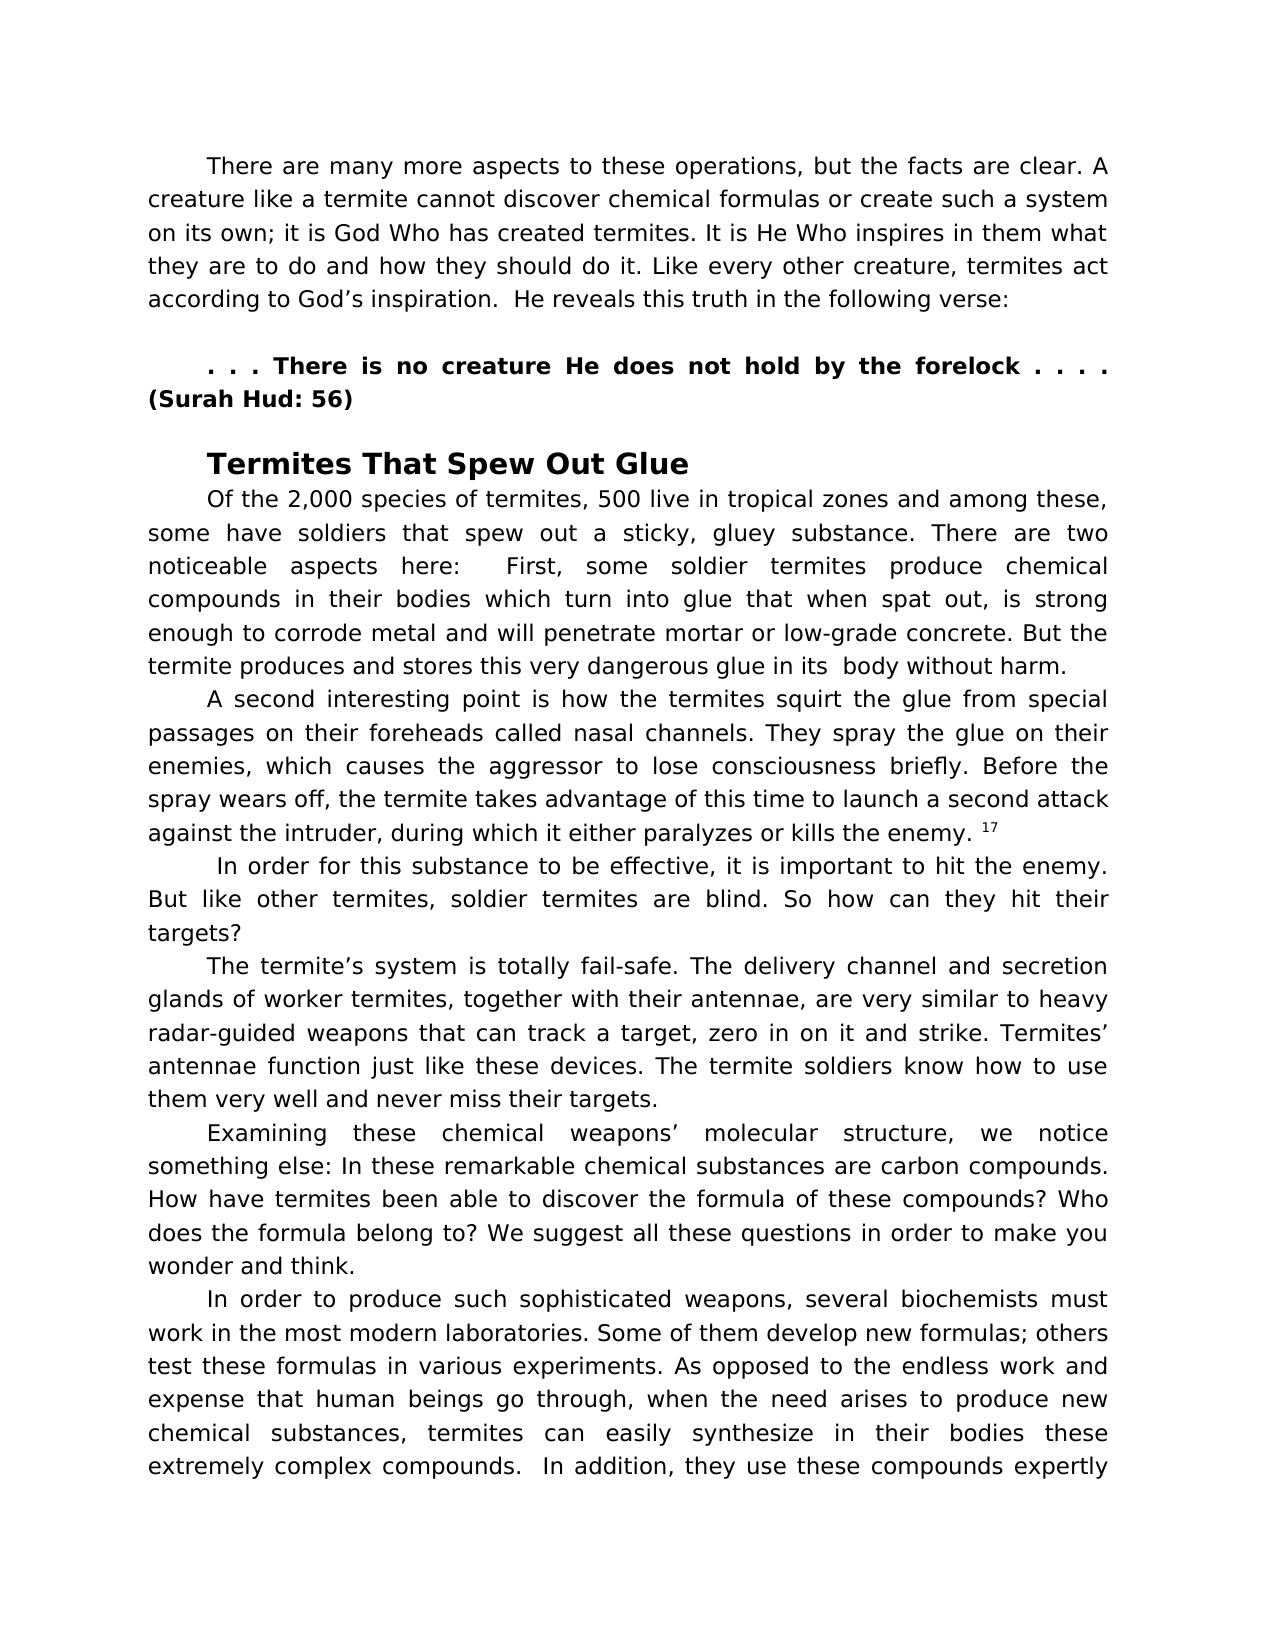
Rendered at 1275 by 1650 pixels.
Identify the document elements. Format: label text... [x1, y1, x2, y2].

text The termite’s system is totally fail-safe. The delivery channel and secretion glands of worker termites, together with their antennae, are very similar to heavy radar-guided weapons that can track a target, zero in on it and strike. Termites’ antennae function just like these devices. The termite soldiers know how to use them very well and never miss their targets. [148, 948, 1110, 1114]
text There are many more aspects to these operations, but the facts are clear. A creature like a termite cannot discover chemical formulas or create such a system on its own; it is God Who has created termites. It is He Who inspires in them what they are to do and how they should do it. Like every other creature, termites act according to God’s inspiration. He reveals this truth in the following verse: [148, 148, 1110, 314]
text Termites That Spew Out Glue [148, 448, 1110, 481]
text Examining these chemical weapons’ molecular structure, we notice something else: In these remarkable chemical substances are carbon compounds. How have termites been able to discover the formula of these compounds? Who does the formula belong to? We suggest all these questions in order to make you wonder and think. [148, 1114, 1110, 1281]
text A second interesting point is how the termites squirt the glue from special passages on their foreheads called nasal channels. They spray the glue on their enemies, which causes the aggressor to lose consciousness briefly. Before the spray wears off, the termite takes advantage of this time to launch a second attack against the intruder, during which it either paralyzes or kills the enemy. [148, 681, 1110, 848]
text Of the 2,000 species of termites, 500 live in tropical zones and among these, some have soldiers that spew out a sticky, gluey substance. There are two noticeable aspects here: First, some soldier termites produce chemical compounds in their bodies which turn into glue that when spat out, is strong enough to corrode metal and will penetrate mortar or low-grade concrete. But the termite produces and stores this very dangerous glue in its body without harm. [148, 481, 1110, 681]
text In order for this substance to be effective, it is important to hit the enemy. But like other termites, soldier termites are blind. So how can they hit their targets? [148, 848, 1110, 948]
text . . . There is no creature He does not hold by the forelock . . . . (Surah Hud: 56) [148, 348, 1110, 414]
text In order to produce such sophisticated weapons, several biochemists must work in the most modern laboratories. Some of them develop new formulas; others test these formulas in various experiments. As opposed to the endless work and expense that human beings go through, when the need arises to produce new chemical substances, termites can easily synthesize in their bodies these extremely complex compounds. In addition, they use these compounds expertly [148, 1281, 1110, 1481]
